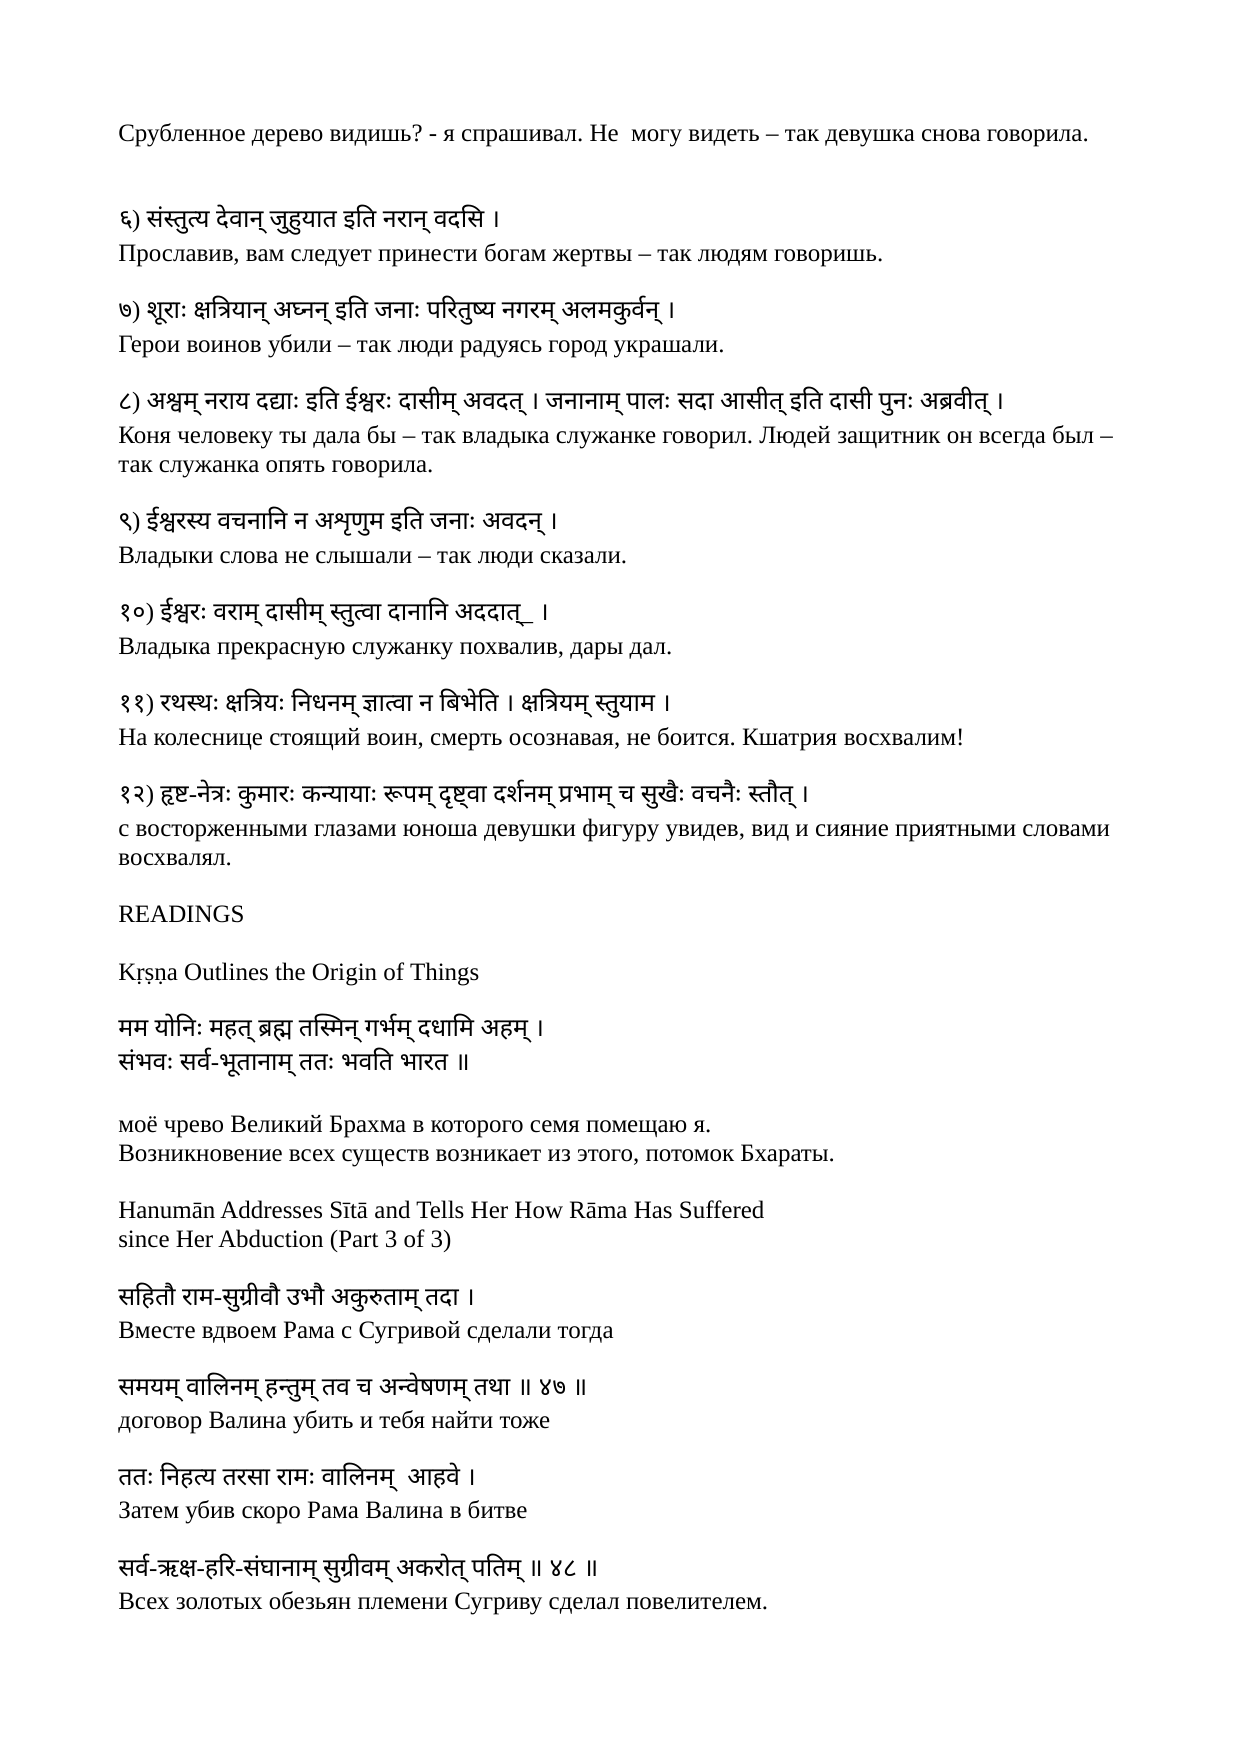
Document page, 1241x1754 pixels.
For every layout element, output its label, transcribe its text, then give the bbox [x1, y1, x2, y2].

text ततः निहत्य तरसा रामः वालिनम् आहवे । [118, 1463, 1122, 1495]
text सर्व-ऋक्ष-हरि-संघानाम् सुग्रीवम् अकरोत् पतिम् ॥ ४८ ॥ [118, 1553, 1122, 1586]
text संभवः सर्व-भूतानाम् ततः भवति भारत ॥ [118, 1047, 1122, 1080]
text Hanumān Addresses Sītā and Tells Her How Rāma Has Suffered [118, 1195, 1122, 1224]
text मम योनिः महत् ब्रह्म तस्मिन् गर्भम् दधामि अहम् । [118, 1014, 1122, 1047]
text моё чрево Великий Брахма в которого семя помещаю я. [118, 1109, 1122, 1138]
text READINGS [118, 899, 1122, 928]
text Kṛṣṇa Outlines the Origin of Things [118, 957, 1122, 985]
text Возникновение всех существ возникает из этого, потомок Бхараты. [118, 1138, 1122, 1167]
text Затем убив скоро Рама Валина в битве [118, 1495, 1122, 1524]
text since Her Abduction (Part 3 of 3) [118, 1224, 1122, 1253]
text समयम् वालिनम् हन्तुम् तव च अन्वेषणम् तथा ॥ ४७ ॥ [118, 1373, 1122, 1405]
text Срубленное дерево видишь? - я спрашивал. Не могу видеть – так девушка снова говорила. [118, 118, 1122, 147]
text ११) रथस्थः क्षत्रियः निधनम् ज्ञात्वा न बिभेति । क्षत्रियम् स्तुयाम । [118, 688, 1122, 722]
text ९) ईश्वरस्य वचनानि न अशृणुम इति जनाः अवदन् । [118, 506, 1122, 540]
text с восторженными глазами юноша девушки фигуру увидев, вид и сияние приятными словами восхвалял. [118, 813, 1122, 870]
text सहितौ राम-सुग्रीवौ उभौ अकुरुताम् तदा । [118, 1282, 1122, 1315]
text १२) हृष्ट-नेत्रः कुमारः कन्यायाः रूपम् दृष्ट्वा दर्शनम् प्रभाम् च सुखैः वचनैः स्तौत् । [118, 779, 1122, 813]
text ८) अश्वम् नराय दद्याः इति ईश्वरः दासीम् अवदत् । जनानाम् पालः सदा आसीत् इति दासी पुनः अब्रवीत् । [118, 386, 1122, 420]
text договор Валина убить и тебя найти тоже [118, 1405, 1122, 1434]
text На колеснице стоящий воин, смерть осознавая, не боится. Кшатрия восхвалим! [118, 722, 1122, 751]
text १०) ईश्वरः वराम् दासीम् स्तुत्वा दानानि अददात्_ । [118, 597, 1122, 631]
text Вместе вдвоем Рама с Сугривой сделали тогда [118, 1315, 1122, 1344]
text Прославив, вам следует принести богам жертвы – так людям говоришь. [118, 238, 1122, 267]
text Владыка прекрасную служанку похвалив, дары дал. [118, 631, 1122, 659]
text Коня человеку ты дала бы – так владыка служанке говорил. Людей защитник он всегда был – так служанка опять говорила. [118, 420, 1122, 477]
text ७) शूराः क्षत्रियान् अघ्नन् इति जनाः परितुष्य नगरम् अलमकुर्वन् । [118, 295, 1122, 329]
text Герои воинов убили – так люди радуясь город украшали. [118, 329, 1122, 358]
text ६) संस्तुत्य देवान् जुहुयात इति नरान् वदसि । [118, 204, 1122, 238]
text Владыки слова не слышали – так люди сказали. [118, 540, 1122, 568]
text Всех золотых обезьян племени Сугриву сделал повелителем. [118, 1586, 1122, 1615]
